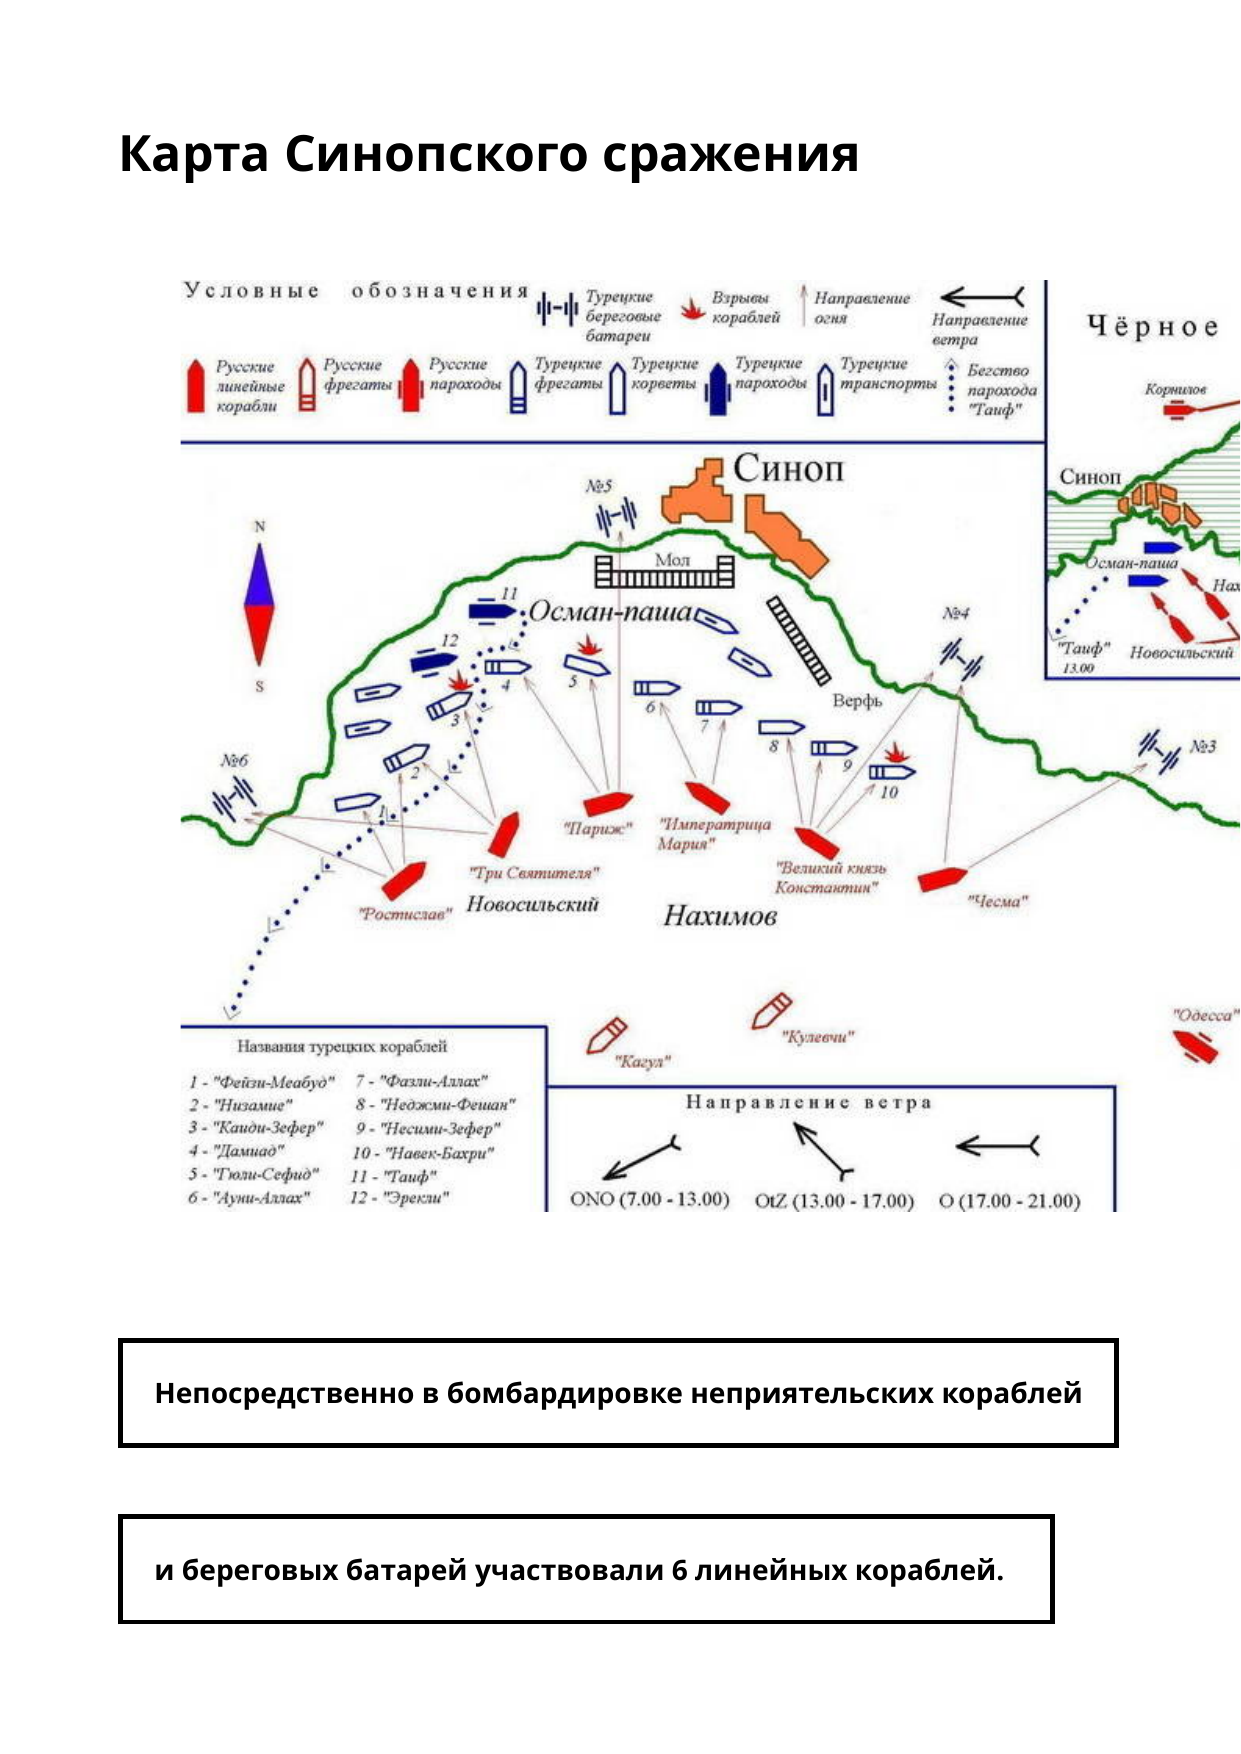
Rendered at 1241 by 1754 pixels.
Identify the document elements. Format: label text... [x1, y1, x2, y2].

text Непосредственно в бомбардировке неприятельских кораблей и береговых батарей участвовали 6 линейных кораблей. [118, 1338, 1122, 1624]
subtitle Карта Синопского сражения [118, 118, 1122, 186]
picture [180, 280, 1241, 1212]
